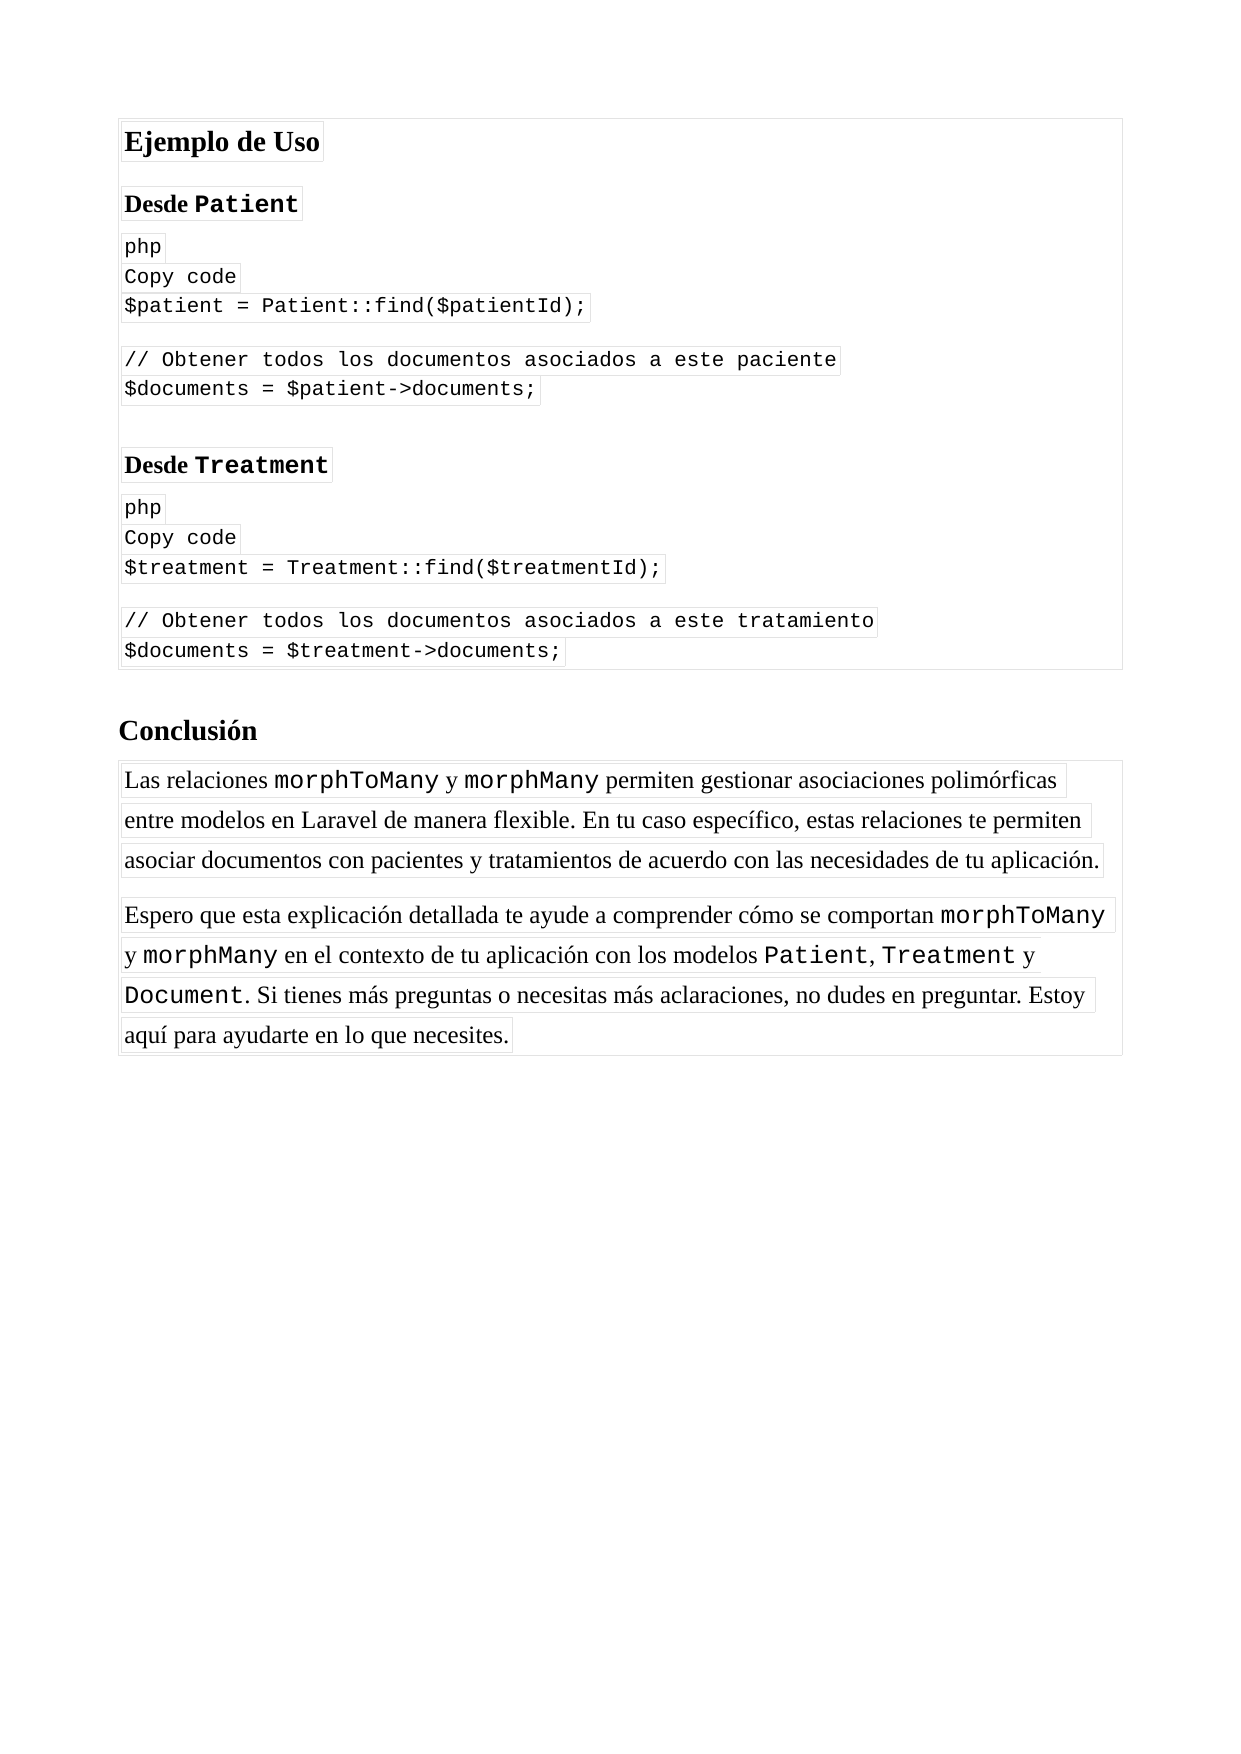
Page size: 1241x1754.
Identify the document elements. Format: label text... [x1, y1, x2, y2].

text Copy code [122, 525, 240, 551]
text $documents = $treatment->documents; [119, 634, 1122, 669]
text Las relaciones morphToMany y morphMany permiten gestionar asociaciones polimórficas entre modelos en Laravel de manera flexible. En tu caso específico, estas relaciones te permiten asociar documentos con pacientes y tratamientos de acuerdo con las necesidades de tu aplicación. [119, 761, 1122, 877]
text php [119, 230, 1122, 260]
text php [119, 491, 1122, 521]
subtitle Desde Patient [119, 183, 1122, 221]
subtitle Ejemplo de Uso [119, 119, 1122, 161]
text $patient = Patient::find($patientId); [122, 294, 590, 322]
text $treatment = Treatment::find($treatmentId); [241, 551, 1122, 583]
text // Obtener todos los documentos asociados a este tratamiento [119, 604, 1122, 634]
subtitle Desde Treatment [119, 444, 1122, 482]
text $treatment = Treatment::find($treatmentId); [122, 555, 665, 583]
text // Obtener todos los documentos asociados a este paciente [119, 343, 1122, 372]
text Copy code [122, 264, 240, 289]
subtitle Conclusión [118, 713, 1122, 747]
text $documents = $patient->documents; [122, 372, 1122, 405]
text $patient = Patient::find($patientId); [241, 289, 1122, 322]
text Espero que esta explicación detallada te ayude a comprender cómo se comportan morphToMany y morphMany en el contexto de tu aplicación con los modelos Patient, Treatment y Document. Si tienes más preguntas o necesitas más aclaraciones, no dudes en preguntar. Estoy aquí para ayudarte en lo que necesites. [119, 894, 1122, 1055]
text Copy code [166, 521, 1122, 551]
text Copy code [166, 260, 1122, 289]
